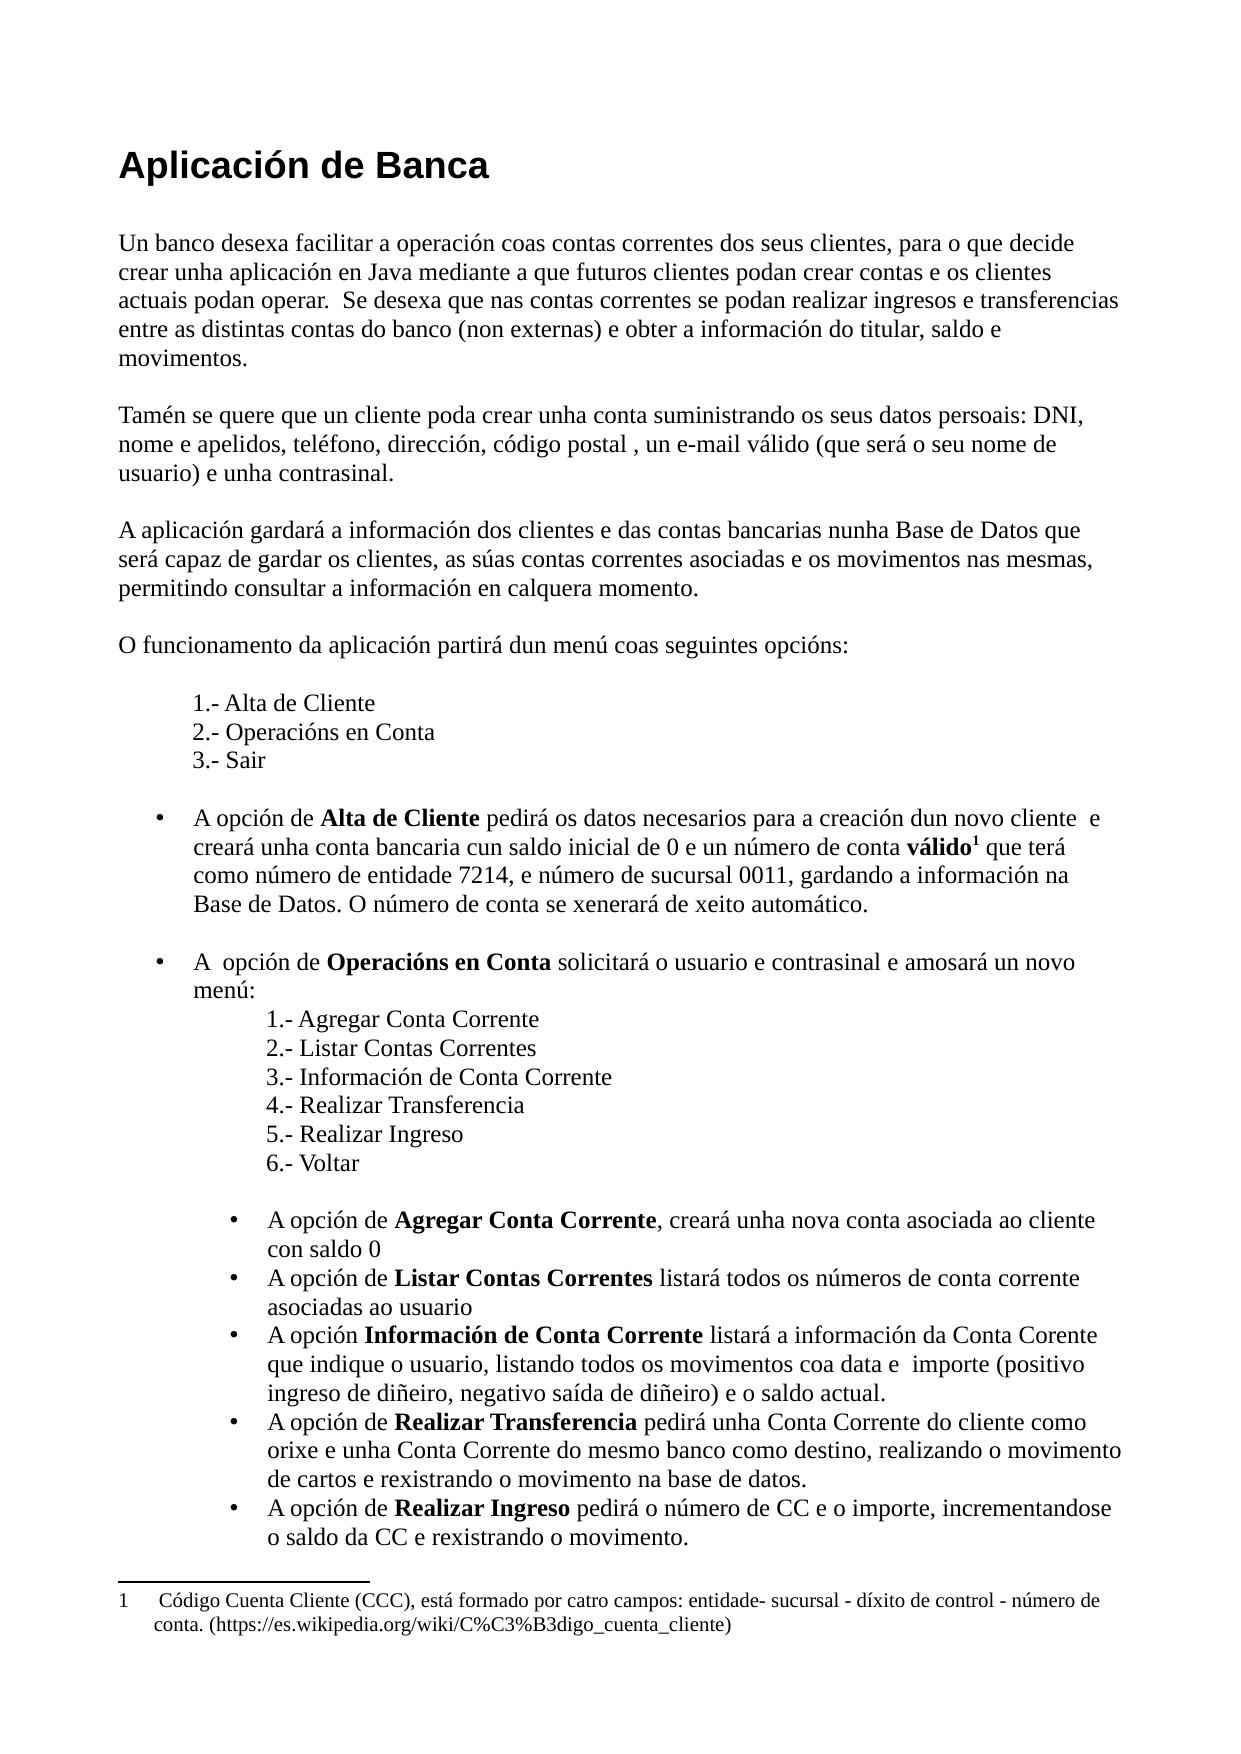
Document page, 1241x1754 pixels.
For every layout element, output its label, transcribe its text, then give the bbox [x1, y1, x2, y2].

text 3.- Información de Conta Corrente [118, 1062, 1122, 1091]
text Un banco desexa facilitar a operación coas contas correntes dos seus clientes, para o que decide crear unha aplicación en Java mediante a que futuros clientes podan crear contas e os clientes actuais podan operar. Se desexa que nas contas correntes se podan realizar ingresos e transferencias entre as distintas contas do banco (non externas) e obter a información do titular, saldo e movimentos. [118, 228, 1122, 372]
text 6.- Voltar [118, 1148, 1122, 1177]
list A opción de Realizar Transferencia pedirá unha Conta Corrente do cliente como orixe e unha Conta Corrente do mesmo banco como destino, realizando o movimento de cartos e rexistrando o movimento na base de datos. [229, 1407, 1122, 1493]
list A opción de Listar Contas Correntes listará todos os números de conta corrente asociadas ao usuario [229, 1263, 1122, 1321]
text 5.- Realizar Ingreso [118, 1119, 1122, 1148]
text 3.- Sair [118, 746, 1122, 774]
list A opción Información de Conta Corrente listará a información da Conta Corente que indique o usuario, listando todos os movimentos coa data e importe (positivo ingreso de diñeiro, negativo saída de diñeiro) e o saldo actual. [229, 1321, 1122, 1407]
list A opción de Agregar Conta Corrente, creará unha nova conta asociada ao cliente con saldo 0 [229, 1206, 1122, 1263]
text 2.- Listar Contas Correntes [118, 1033, 1122, 1062]
text A aplicación gardará a información dos clientes e das contas bancarias nunha Base de Datos que será capaz de gardar os clientes, as súas contas correntes asociadas e os movimentos nas mesmas, permitindo consultar a información en calquera momento. [118, 516, 1122, 602]
subtitle Aplicación de Banca [118, 143, 1122, 187]
text 1.- Agregar Conta Corrente [118, 1004, 1122, 1033]
list A opción de Alta de Cliente pedirá os datos necesarios para a creación dun novo cliente e creará unha conta bancaria cun saldo inicial de 0 e un número de conta válido que terá como número de entidade 7214, e número de sucursal 0011, gardando a información na Base de Datos. O número de conta se xenerará de xeito automático. [156, 803, 1122, 918]
list Código Cuenta Cliente (CCC), está formado por catro campos: entidade- sucursal - díxito de control - número de conta. (https://es.wikipedia.org/wiki/C%C3%B3digo_cuenta_cliente) [118, 1588, 1122, 1636]
text 4.- Realizar Transferencia [118, 1091, 1122, 1119]
text 2.- Operacións en Conta [118, 717, 1122, 746]
list A opción de Operacións en Conta solicitará o usuario e contrasinal e amosará un novo menú: [156, 947, 1122, 1004]
text Tamén se quere que un cliente poda crear unha conta suministrando os seus datos persoais: DNI, nome e apelidos, teléfono, dirección, código postal , un e-mail válido (que será o seu nome de usuario) e unha contrasinal. [118, 401, 1122, 487]
text O funcionamento da aplicación partirá dun menú coas seguintes opcións: [118, 631, 1122, 659]
text 1.- Alta de Cliente [118, 688, 1122, 717]
list A opción de Realizar Ingreso pedirá o número de CC e o importe, incrementandose o saldo da CC e rexistrando o movimento. [229, 1493, 1122, 1551]
